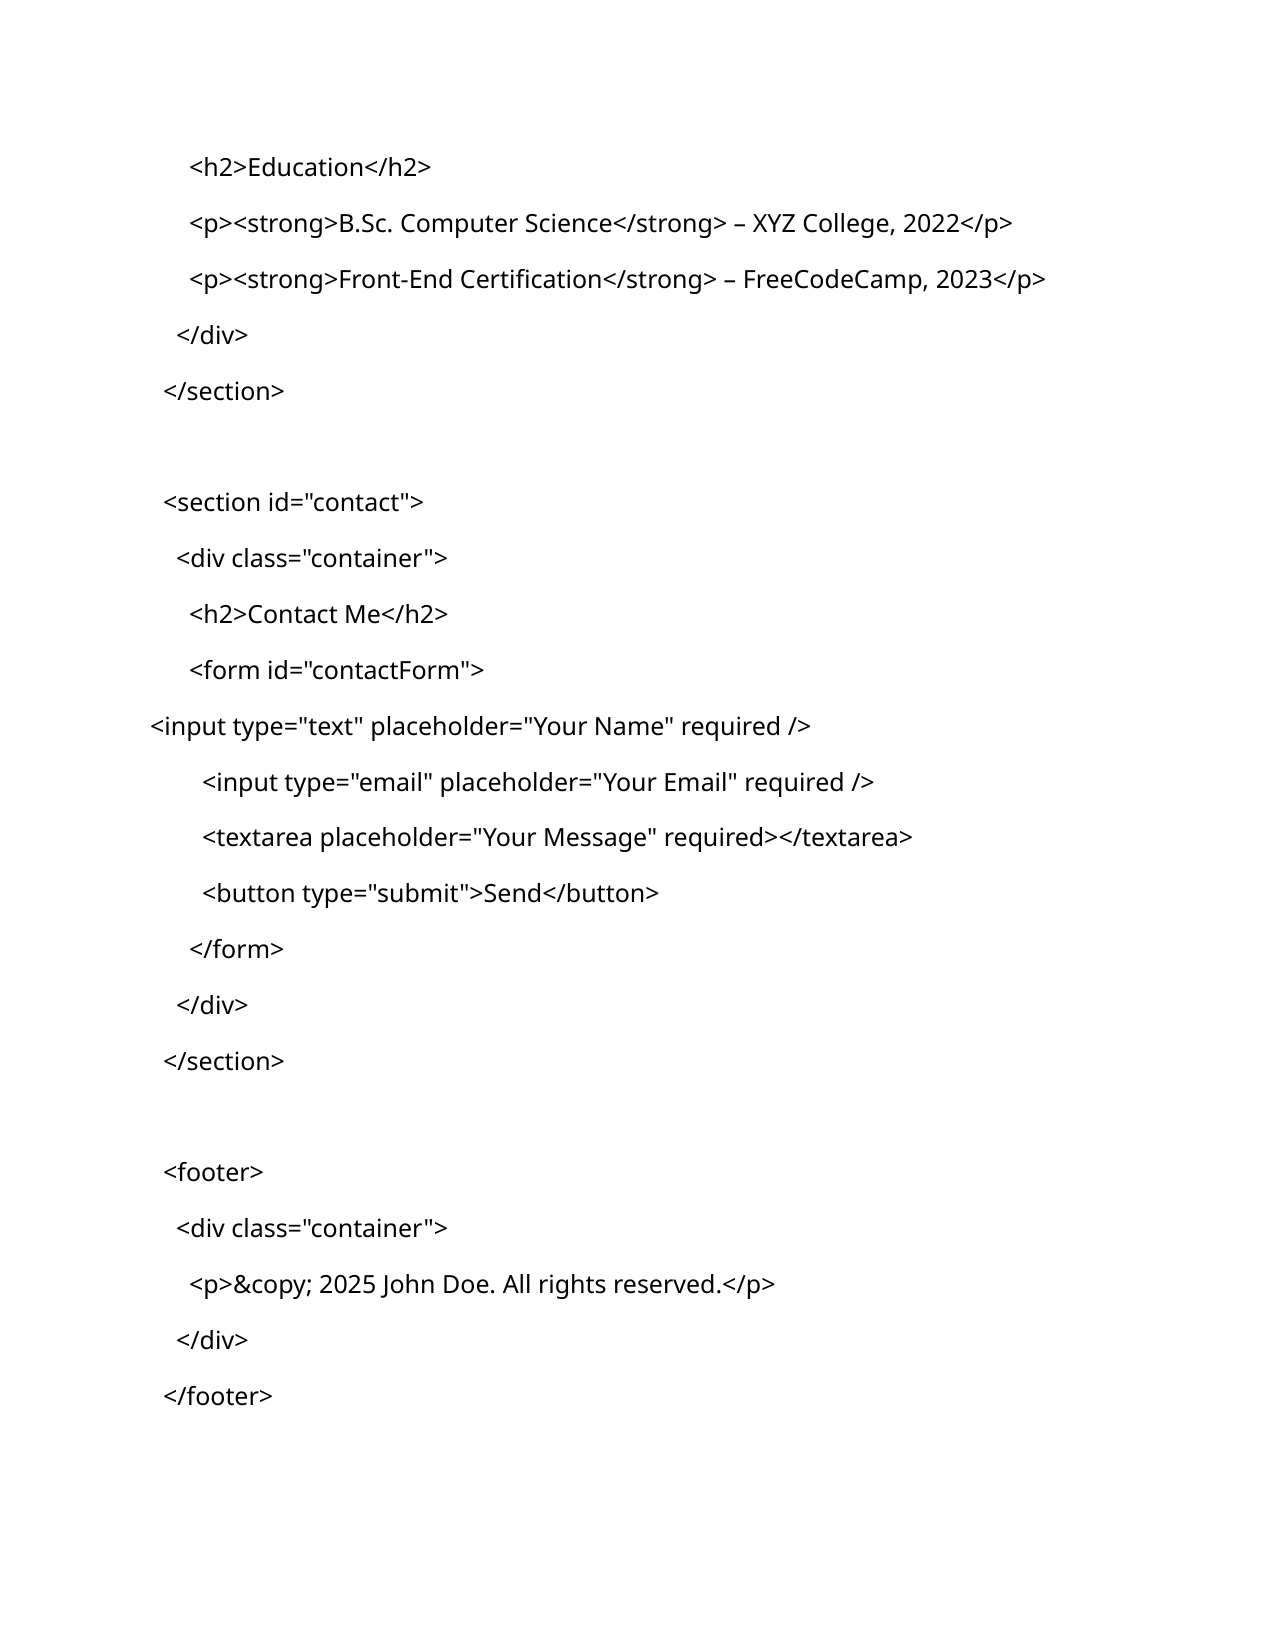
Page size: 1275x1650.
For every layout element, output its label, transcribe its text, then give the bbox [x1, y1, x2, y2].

text </footer> [150, 1378, 1125, 1412]
text <form id="contactForm"> [150, 652, 1125, 687]
text <input type="email" placeholder="Your Email" required /> [150, 764, 1125, 798]
text <h2>Education</h2> [150, 150, 1125, 184]
text <p><strong>B.Sc. Computer Science</strong> – XYZ College, 2022</p> [150, 206, 1125, 240]
text <section id="contact"> [150, 485, 1125, 519]
text </div> [150, 987, 1125, 1022]
text <p><strong>Front-End Certification</strong> – FreeCodeCamp, 2023</p> [150, 262, 1125, 296]
text <h2>Contact Me</h2> [150, 597, 1125, 631]
text <footer> [150, 1155, 1125, 1189]
text <button type="submit">Send</button> [150, 876, 1125, 910]
text </section> [150, 373, 1125, 407]
text </section> [150, 1043, 1125, 1077]
text <input type="text" placeholder="Your Name" required /> [150, 708, 1125, 742]
text <textarea placeholder="Your Message" required></textarea> [150, 820, 1125, 854]
text <p>&copy; 2025 John Doe. All rights reserved.</p> [150, 1267, 1125, 1301]
text </div> [150, 317, 1125, 352]
text <div class="container"> [150, 1211, 1125, 1245]
text </div> [150, 1322, 1125, 1357]
text <div class="container"> [150, 541, 1125, 575]
text </form> [150, 932, 1125, 966]
